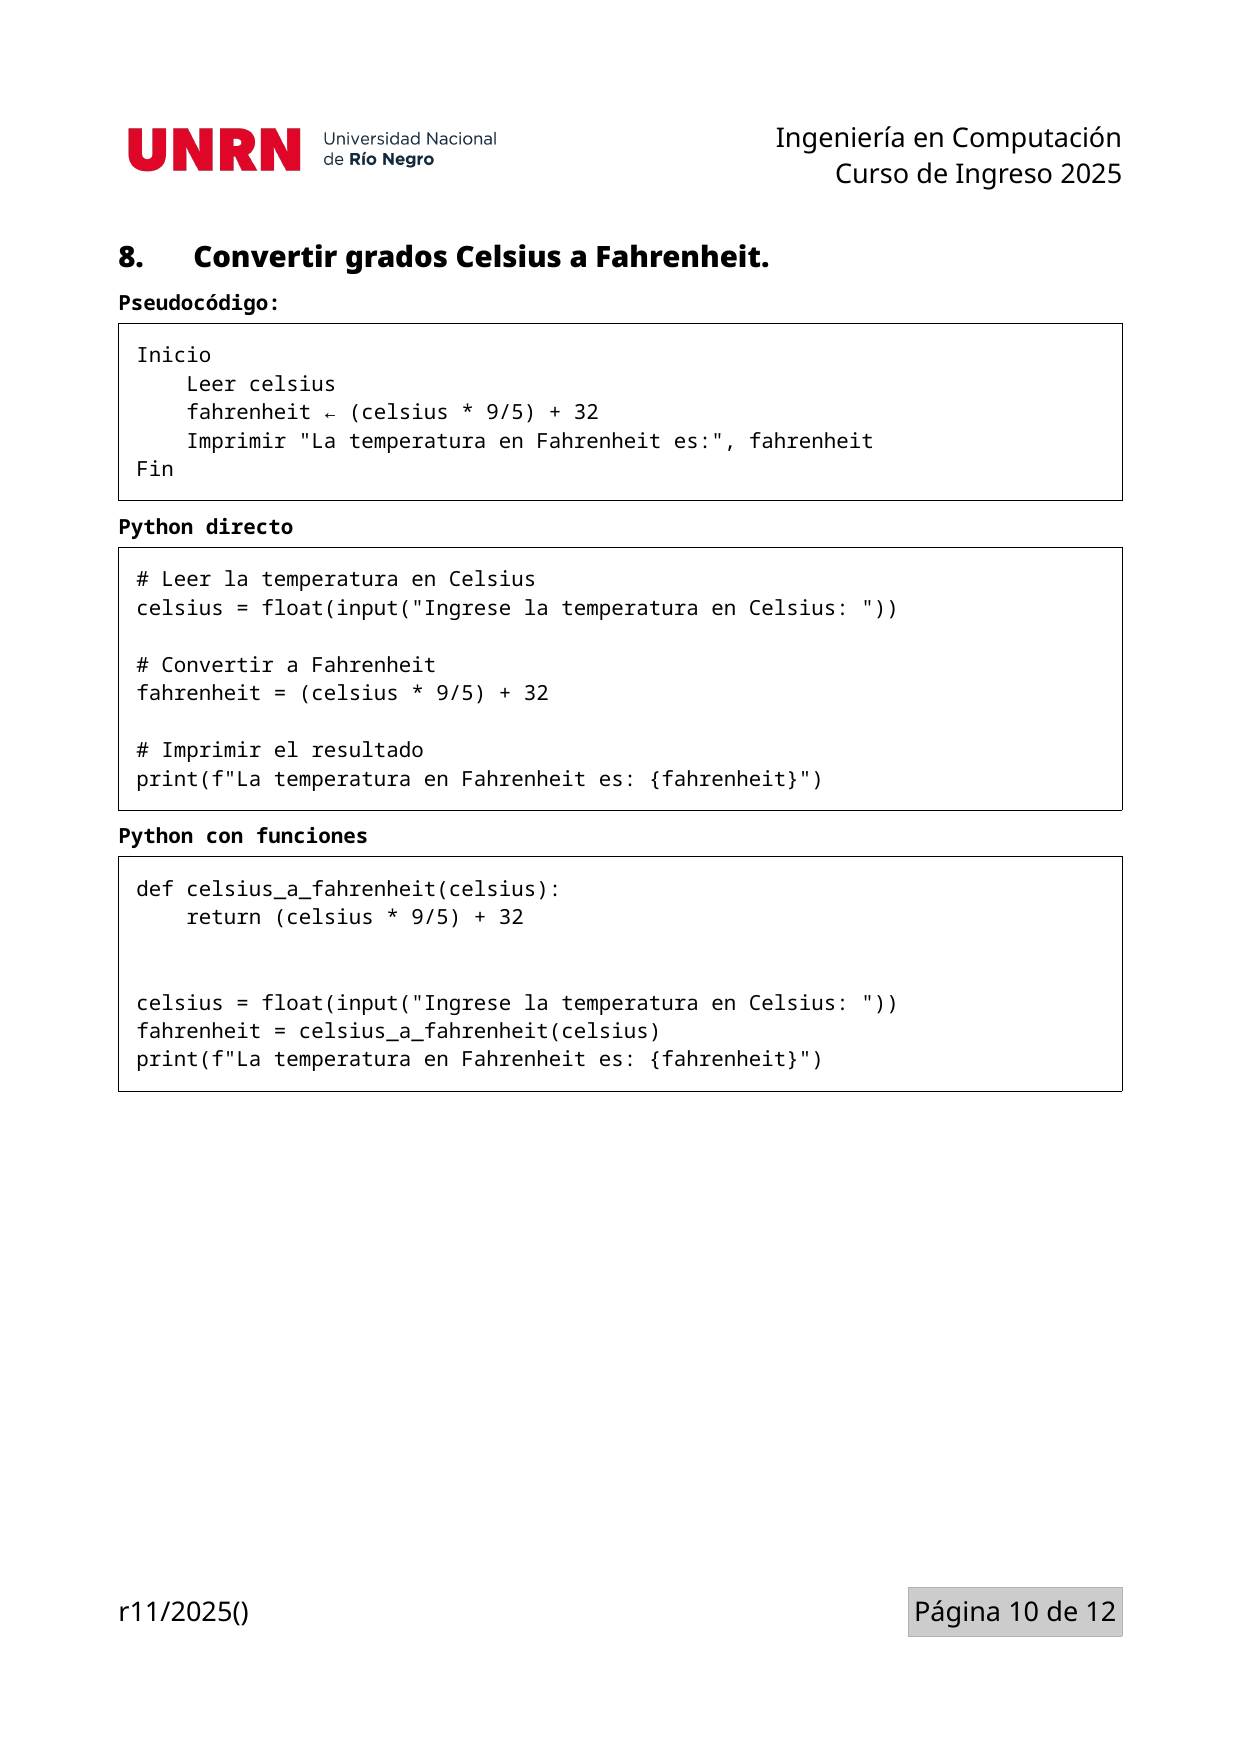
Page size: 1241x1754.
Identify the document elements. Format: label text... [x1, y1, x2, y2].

text Leer celsius [119, 351, 1122, 380]
text Python con funciones [118, 822, 1122, 850]
text celsius = float(input("Ingrese la temperatura en Celsius: ")) [119, 575, 1122, 621]
text fahrenheit = celsius_a_fahrenheit(celsius) [119, 998, 1122, 1027]
picture [118, 118, 505, 180]
text return (celsius * 9/5) + 32 [119, 884, 1122, 931]
text Imprimir "La temperatura en Fahrenheit es:", fahrenheit [119, 408, 1122, 437]
text # Convertir a Fahrenheit [119, 632, 1122, 661]
text Python directo [118, 512, 1122, 541]
text fahrenheit ← (celsius * 9/5) + 32 [119, 380, 1122, 408]
text Fin [119, 437, 1122, 500]
text Pseudocódigo: [118, 288, 1122, 317]
text # Leer la temperatura en Celsius [119, 548, 1122, 575]
subtitle Convertir grados Celsius a Fahrenheit. [118, 236, 1122, 276]
text print(f"La temperatura en Fahrenheit es: {fahrenheit}") [119, 1027, 1122, 1091]
text fahrenheit = (celsius * 9/5) + 32 [119, 661, 1122, 707]
text def celsius_a_fahrenheit(celsius): [119, 857, 1122, 884]
text celsius = float(input("Ingrese la temperatura en Celsius: ")) [119, 970, 1122, 998]
text print(f"La temperatura en Fahrenheit es: {fahrenheit}") [119, 746, 1122, 810]
text Inicio [119, 324, 1122, 351]
text # Imprimir el resultado [119, 717, 1122, 746]
